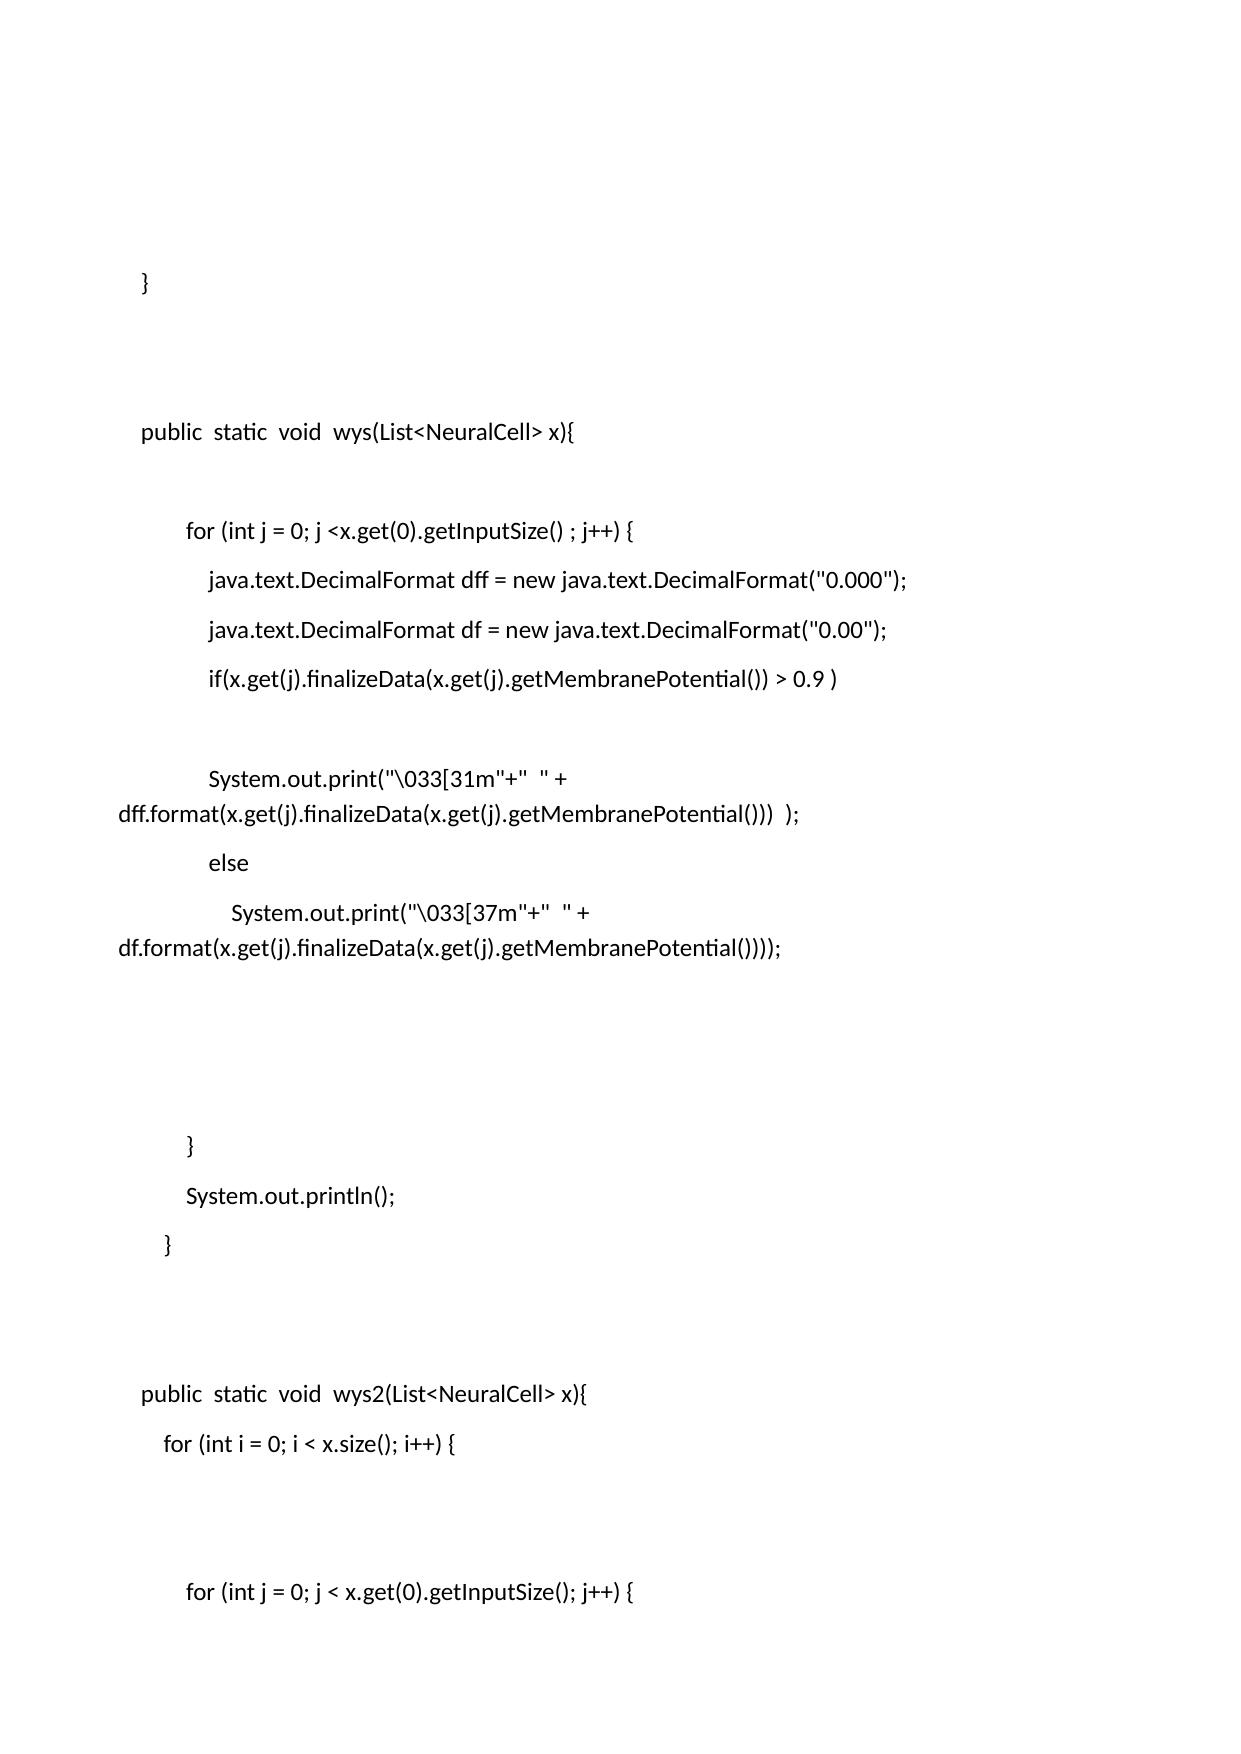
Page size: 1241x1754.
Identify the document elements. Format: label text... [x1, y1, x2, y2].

text System.out.print("\033[31m"+" " + dff.format(x.get(j).finalizeData(x.get(j).getMembranePotential())) ); [118, 763, 1122, 828]
text System.out.println(); [118, 1180, 1122, 1210]
text java.text.DecimalFormat df = new java.text.DecimalFormat("0.00"); [118, 614, 1122, 644]
text for (int j = 0; j < x.get(0).getInputSize(); j++) { [118, 1576, 1122, 1607]
text } [118, 1229, 1122, 1260]
text for (int i = 0; i < x.size(); i++) { [118, 1428, 1122, 1458]
text else [118, 847, 1122, 878]
text } [118, 1130, 1122, 1161]
text public static void wys2(List<NeuralCell> x){ [118, 1378, 1122, 1409]
text public static void wys(List<NeuralCell> x){ [118, 416, 1122, 446]
text for (int j = 0; j <x.get(0).getInputSize() ; j++) { [118, 515, 1122, 545]
text } [118, 267, 1122, 297]
text System.out.print("\033[37m"+" " + df.format(x.get(j).finalizeData(x.get(j).getMembranePotential()))); [118, 897, 1122, 962]
text java.text.DecimalFormat dff = new java.text.DecimalFormat("0.000"); [118, 564, 1122, 595]
text if(x.get(j).finalizeData(x.get(j).getMembranePotential()) > 0.9 ) [118, 663, 1122, 694]
